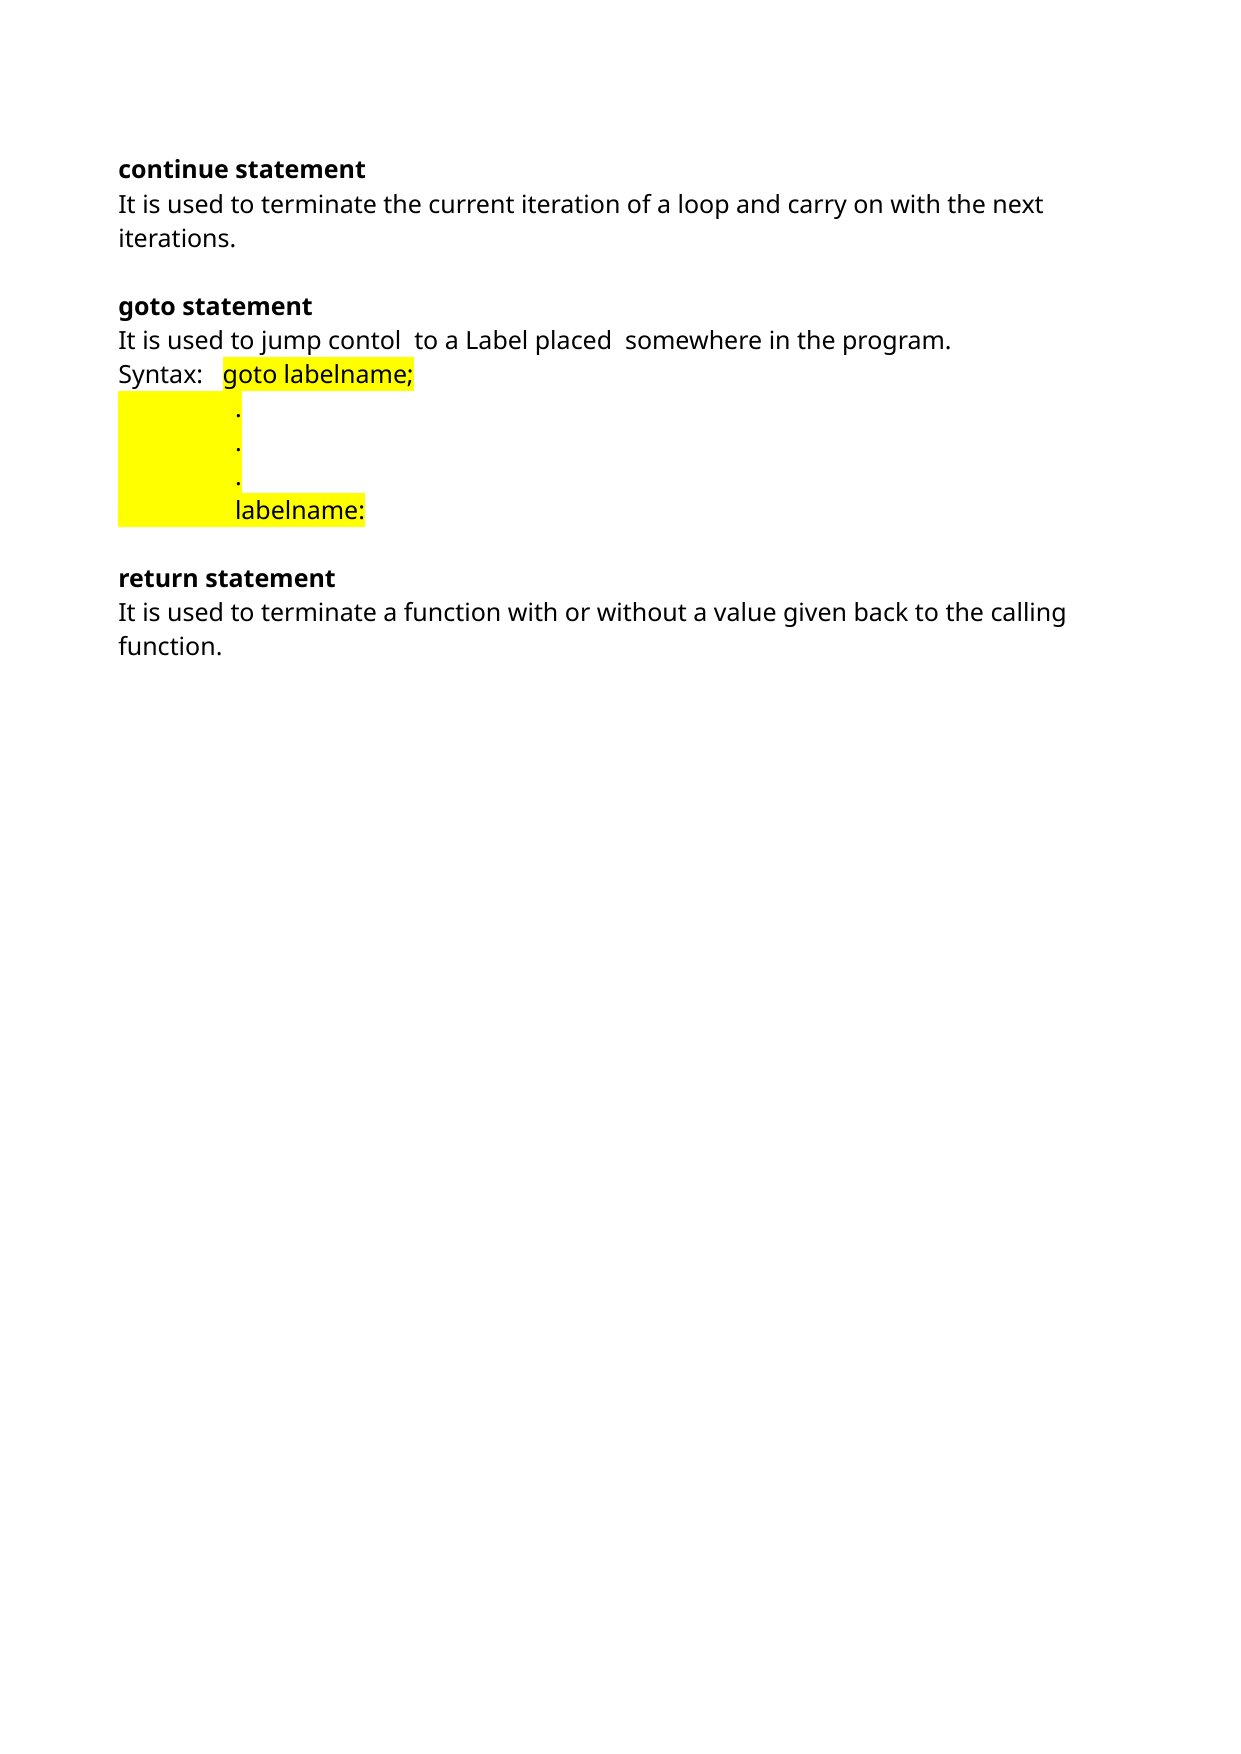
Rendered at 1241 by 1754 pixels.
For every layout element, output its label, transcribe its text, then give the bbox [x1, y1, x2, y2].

text continue statement [118, 152, 1122, 186]
text labelname: [118, 493, 1122, 527]
text Syntax: goto labelname; [118, 357, 1122, 391]
text return statement [118, 561, 1122, 595]
text It is used to jump contol to a Label placed somewhere in the program. [118, 322, 1122, 357]
text . [118, 391, 1122, 425]
text It is used to terminate the current iteration of a loop and carry on with the next iterations. [118, 186, 1122, 254]
text . [118, 425, 1122, 459]
text It is used to terminate a function with or without a value given back to the calling function. [118, 595, 1122, 663]
text goto statement [118, 288, 1122, 322]
text . [118, 459, 1122, 493]
